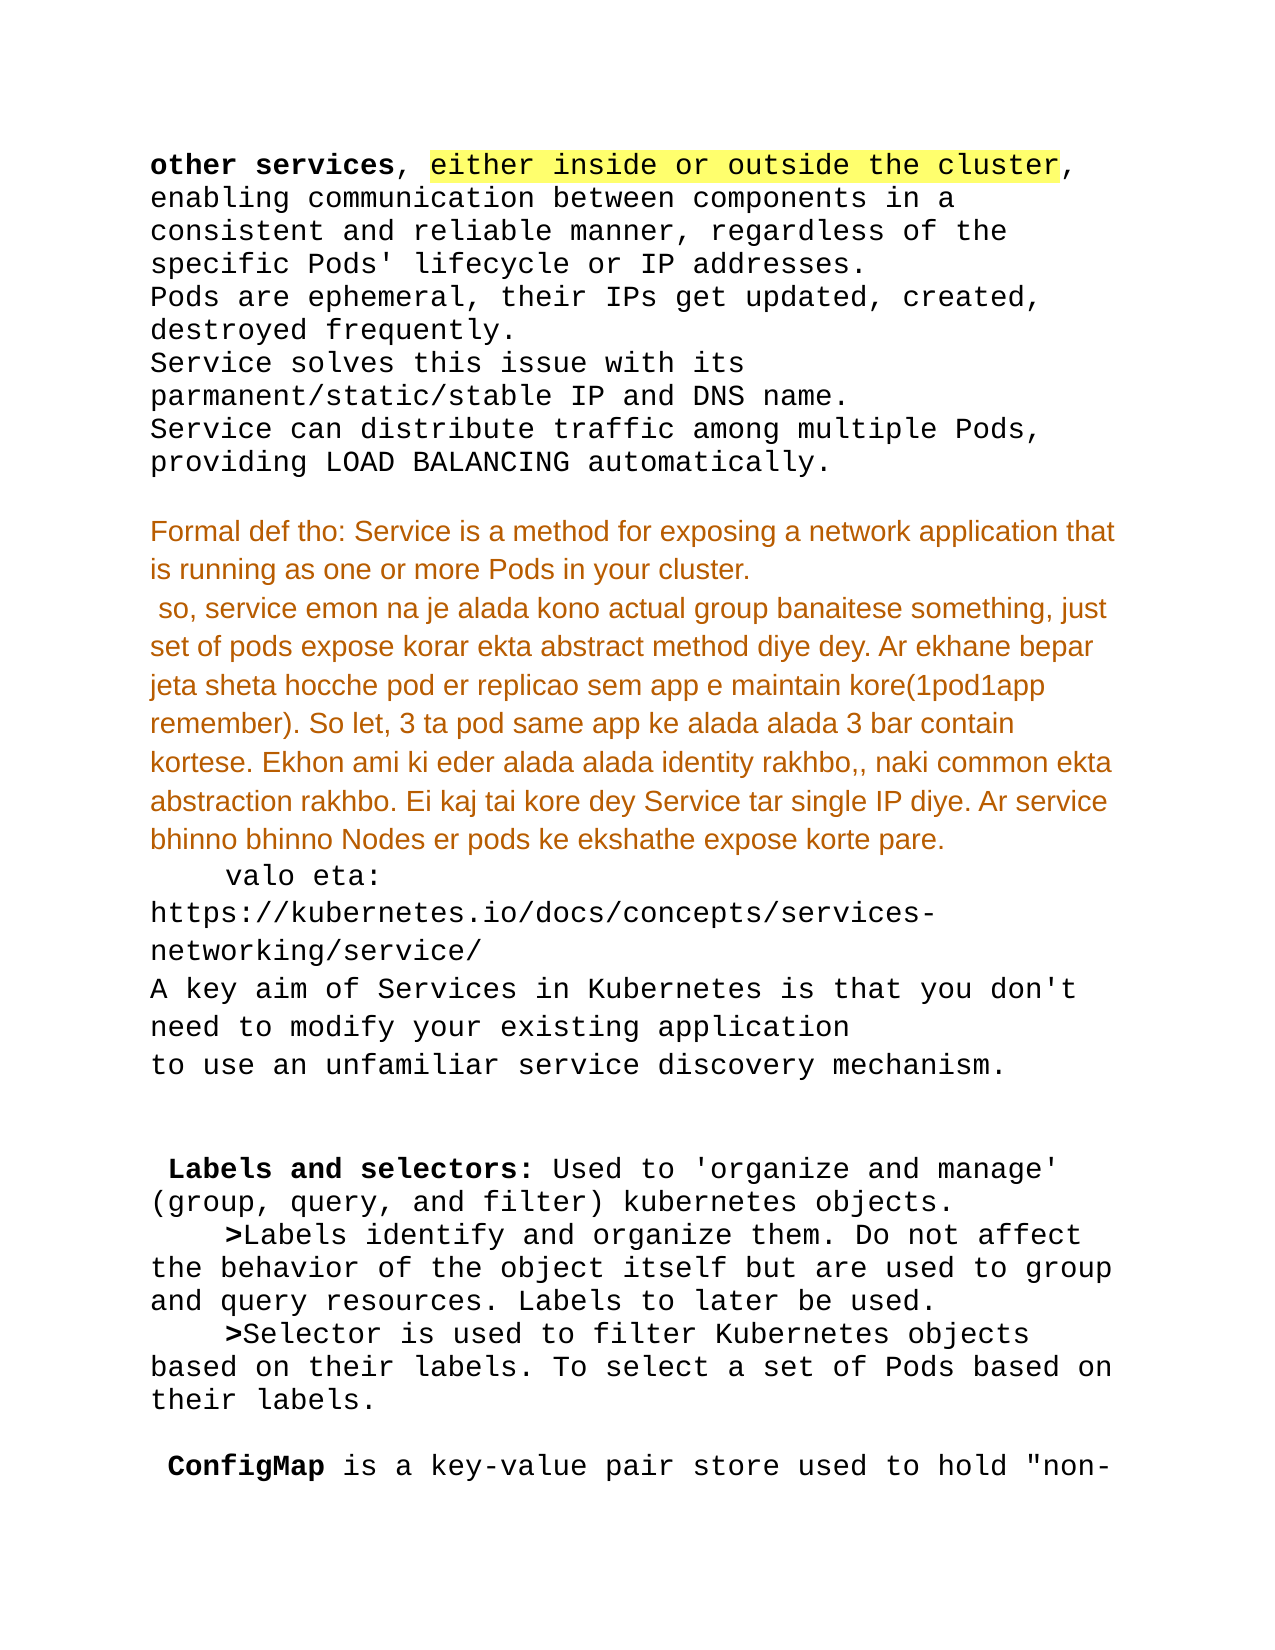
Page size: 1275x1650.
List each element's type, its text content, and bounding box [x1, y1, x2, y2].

text >Labels identify and organize them. Do not affect the behavior of the object itself but are used to group and query resources. Labels to later be used. [150, 1220, 1125, 1319]
text valo eta: https://kubernetes.io/docs/concepts/services-networking/service/ [150, 861, 1125, 969]
text A key aim of Services in Kubernetes is that you don't need to modify your existing application [150, 974, 1125, 1045]
text enabling communication between components in a consistent and reliable manner, regardless of the specific Pods' lifecycle or IP addresses. [150, 183, 1125, 282]
text other services, either inside or outside the cluster, [150, 150, 1125, 183]
text ConfigMap is a key-value pair store used to hold "non- [150, 1451, 1125, 1484]
text Pods are ephemeral, their IPs get updated, created, destroyed frequently. [150, 282, 1125, 348]
text >Selector is used to filter Kubernetes objects based on their labels. To select a set of Pods based on their labels. [150, 1319, 1125, 1418]
text so, service emon na je alada kono actual group banaitese something, just set of pods expose korar ekta abstract method diye dey. Ar ekhane bepar jeta sheta hocche pod er replicao sem app e maintain kore(1pod1app remember). So let, 3 ta pod same app ke alada alada 3 bar contain kortese. Ekhon ami ki eder alada alada identity rakhbo,, naki common ekta abstraction rakhbo. Ei kaj tai kore dey Service tar single IP diye. Ar service bhinno bhinno Nodes er pods ke ekshathe expose korte pare. [150, 591, 1125, 856]
text Service solves this issue with its parmanent/static/stable IP and DNS name. [150, 348, 1125, 414]
text to use an unfamiliar service discovery mechanism. [150, 1050, 1125, 1083]
text Formal def tho: Service is a method for exposing a network application that is running as one or more Pods in your cluster. [150, 514, 1125, 586]
text Labels and selectors: Used to 'organize and manage' (group, query, and filter) kubernetes objects. [150, 1154, 1125, 1220]
text Service can distribute traffic among multiple Pods, providing LOAD BALANCING automatically. [150, 414, 1125, 480]
